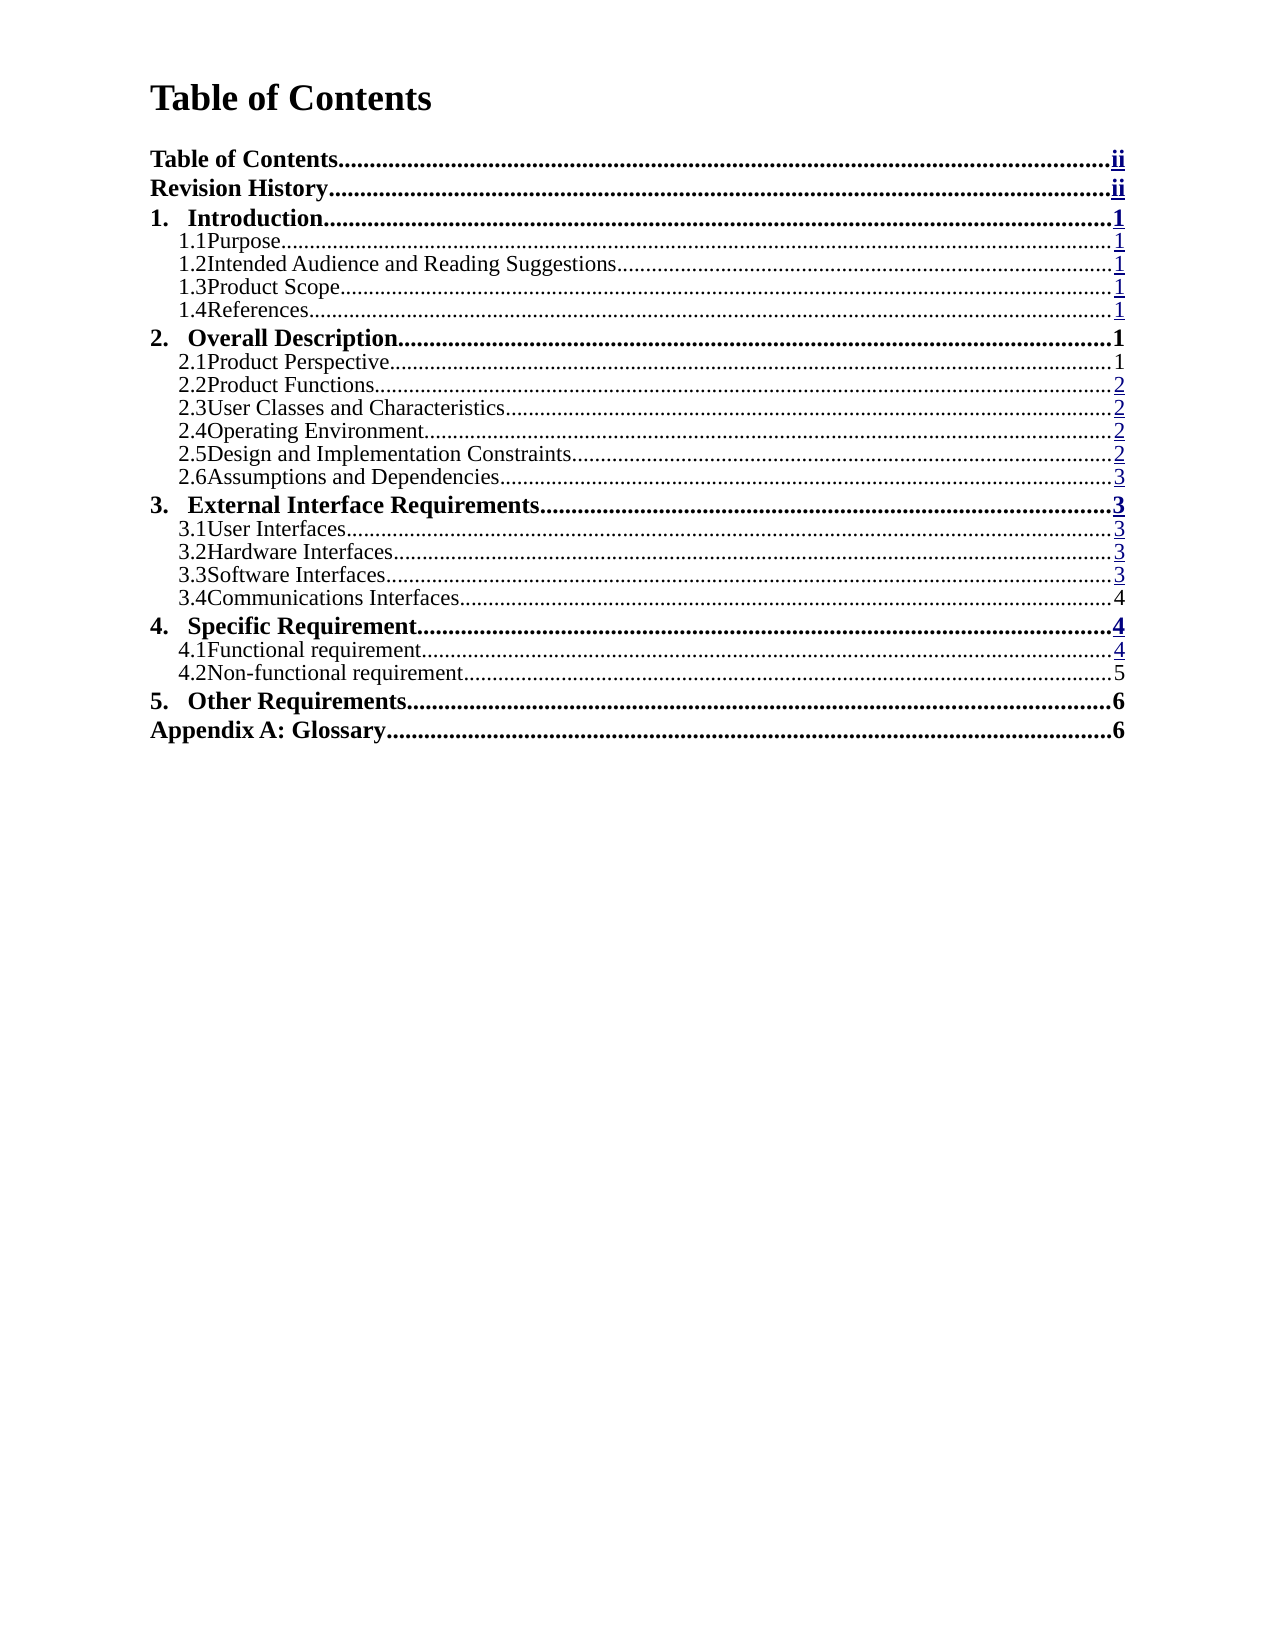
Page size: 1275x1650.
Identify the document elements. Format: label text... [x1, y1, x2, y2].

text 4. Specific Requirement 4 [150, 616, 1125, 639]
text 3.3 Software Interfaces 3 [178, 564, 1125, 587]
text 1.4 References 1 [178, 299, 1125, 322]
text 2.3 User Classes and Characteristics 2 [178, 397, 1125, 420]
text 2.5 Design and Implementation Constraints 2 [178, 443, 1125, 466]
text 3. External Interface Requirements 3 [150, 495, 1125, 518]
text 3.2 Hardware Interfaces 3 [178, 541, 1125, 564]
text 1.3 Product Scope 1 [178, 276, 1125, 299]
text 3.1 User Interfaces 3 [178, 518, 1125, 541]
text 4.2 Non-functional requirement 5 [178, 662, 1125, 685]
text Table of Contents ii [150, 149, 1125, 172]
text Revision History ii [150, 178, 1125, 201]
text 5. Other Requirements 6 [150, 691, 1125, 714]
text Table of Contents [150, 75, 1125, 118]
text 2.2 Product Functions 2 [178, 374, 1125, 397]
text 3.4 Communications Interfaces 4 [178, 587, 1125, 610]
text 2. Overall Description 1 [150, 328, 1125, 351]
text 2.6 Assumptions and Dependencies 3 [178, 466, 1125, 489]
text 1.2 Intended Audience and Reading Suggestions 1 [178, 253, 1125, 276]
text 2.4 Operating Environment 2 [178, 420, 1125, 443]
text 1.1 Purpose 1 [178, 231, 1125, 253]
text 1. Introduction 1 [150, 208, 1125, 231]
text 4.1 Functional requirement 4 [178, 639, 1125, 662]
text Appendix A: Glossary 6 [150, 720, 1125, 743]
text 2.1 Product Perspective 1 [178, 351, 1125, 374]
